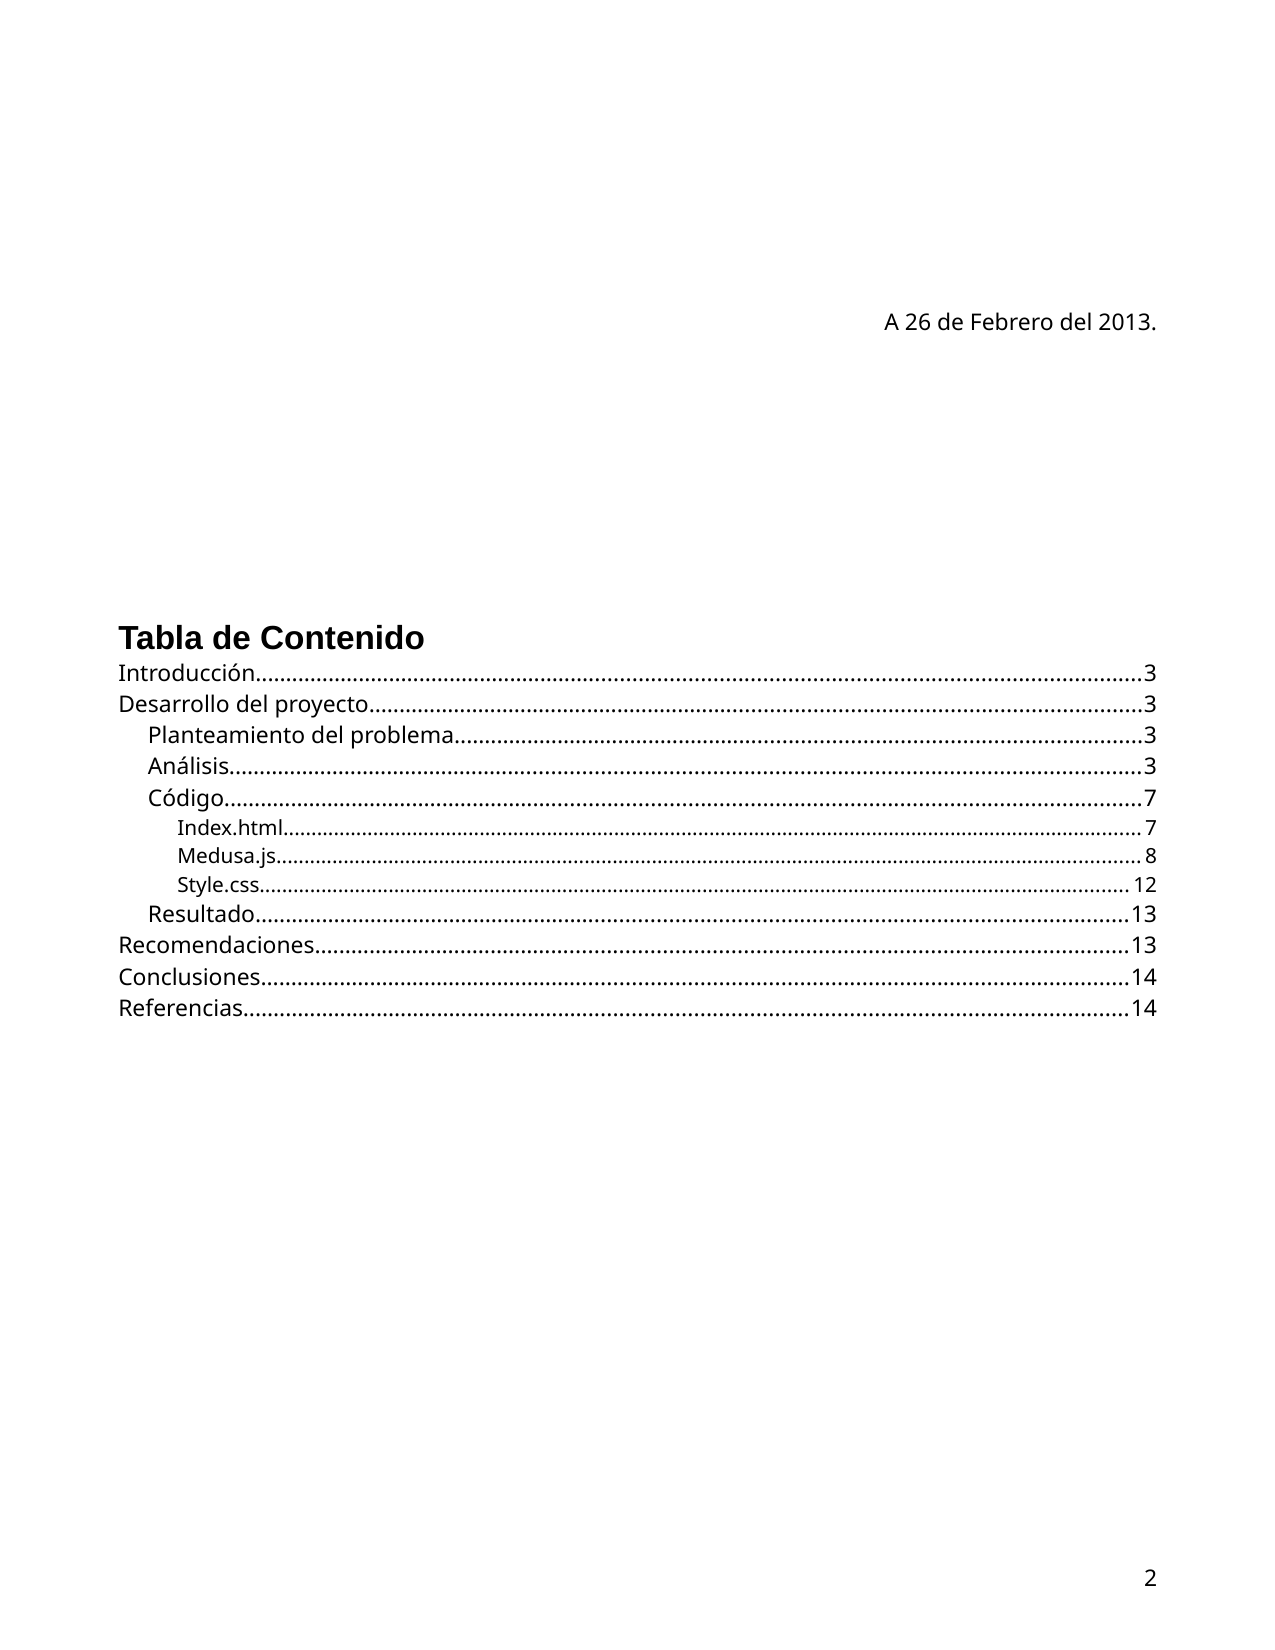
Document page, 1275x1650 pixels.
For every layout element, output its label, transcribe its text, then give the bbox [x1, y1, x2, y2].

text Recomendaciones 13 [118, 929, 1157, 961]
subtitle Tabla de Contenido [118, 618, 1157, 657]
text Código 7 [148, 782, 1157, 813]
text Introducción 3 [118, 657, 1157, 688]
text Medusa.js 8 [177, 841, 1157, 870]
text Análisis 3 [148, 750, 1157, 782]
text Index.html 7 [177, 813, 1157, 841]
text Referencias 14 [118, 992, 1157, 1023]
text Desarrollo del proyecto 3 [118, 688, 1157, 719]
text Style.css 12 [177, 870, 1157, 898]
text Planteamiento del problema 3 [148, 719, 1157, 750]
text A 26 de Febrero del 2013. [118, 306, 1157, 337]
text Resultado 13 [148, 898, 1157, 929]
text Conclusiones 14 [118, 961, 1157, 992]
